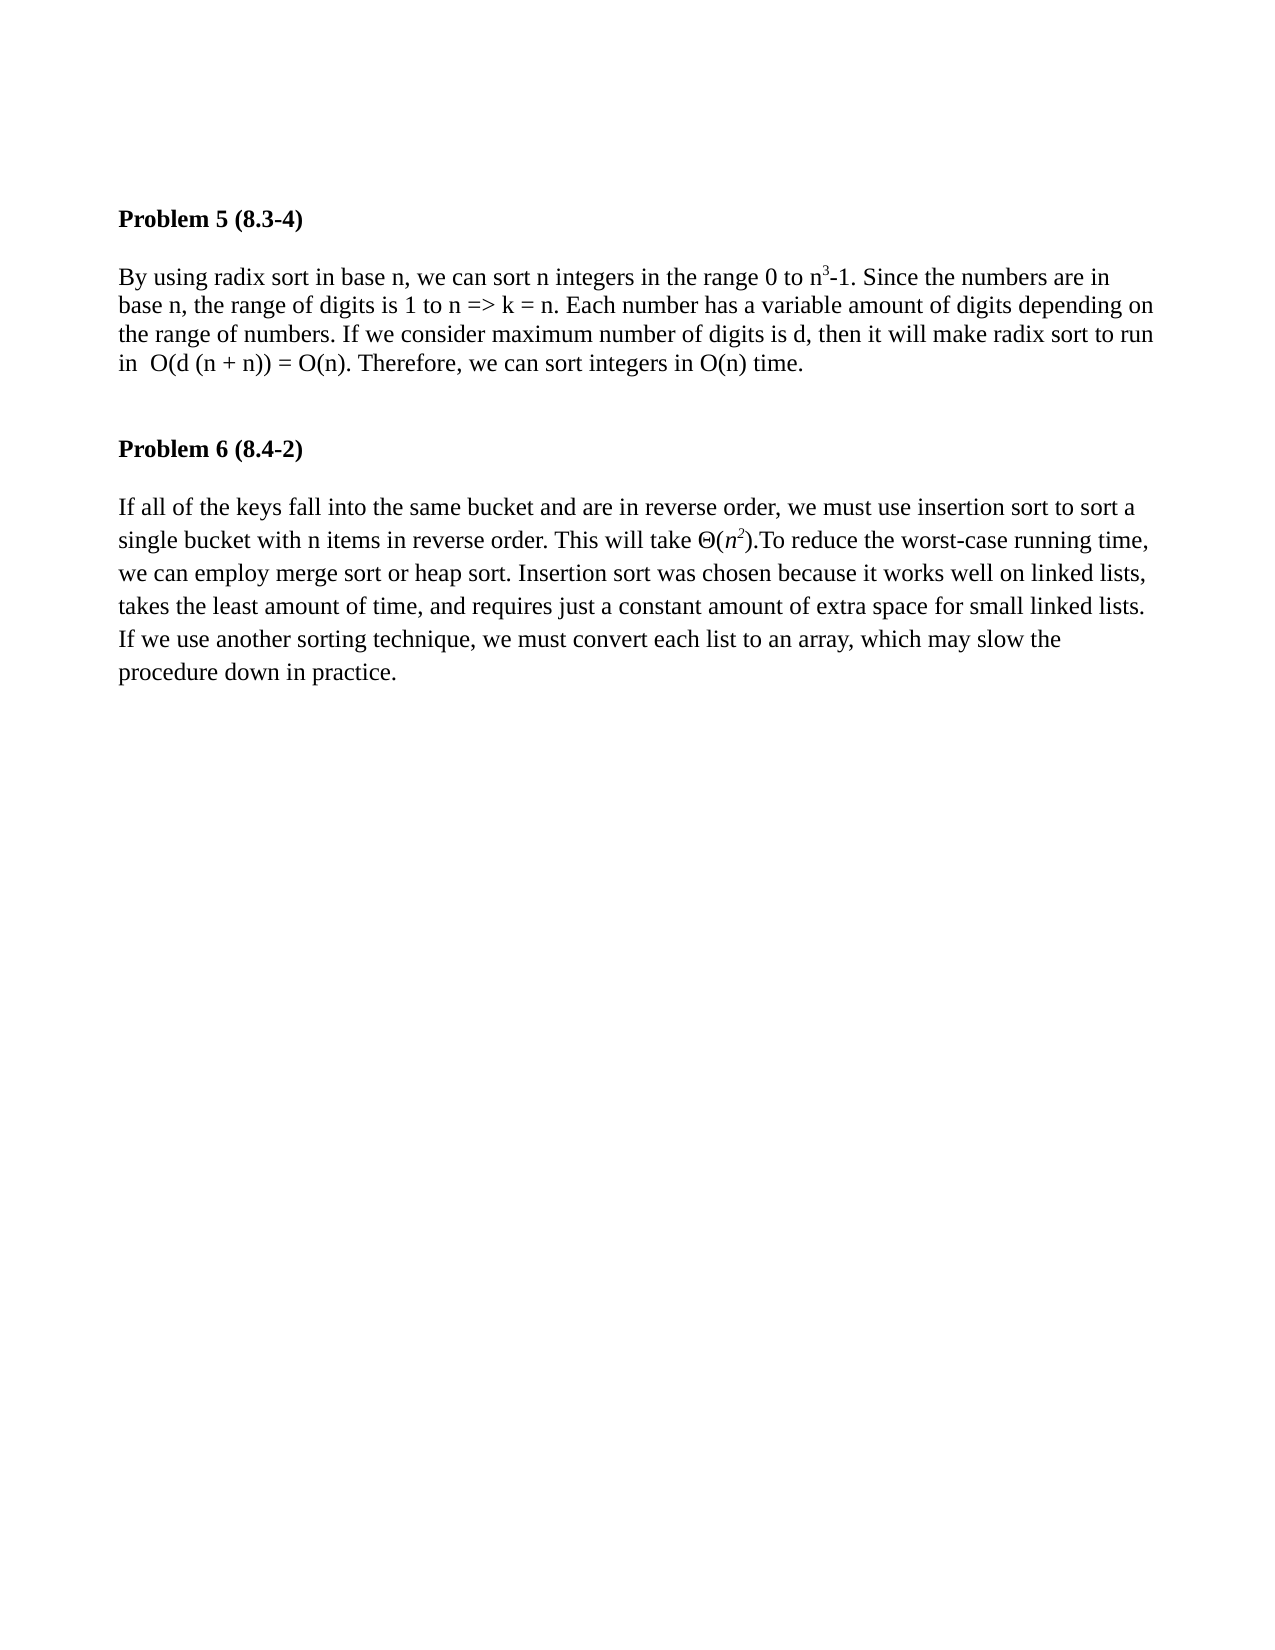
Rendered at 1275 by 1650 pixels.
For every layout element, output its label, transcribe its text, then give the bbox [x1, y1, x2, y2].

text If all of the keys fall into the same bucket and are in reverse order, we must use insertion sort to sort a single bucket with n items in reverse order. This will take Θ(n2).To reduce the worst-case running time, we can employ merge sort or heap sort. Insertion sort was chosen because it works well on linked lists, takes the least amount of time, and requires just a constant amount of extra space for small linked lists. If we use another sorting technique, we must convert each list to an array, which may slow the procedure down in practice. [118, 492, 1157, 686]
text Problem 5 (8.3-4) [118, 204, 1157, 233]
text By using radix sort in base n, we can sort n integers in the range 0 to n3-1. Since the numbers are in base n, the range of digits is 1 to n => k = n. Each number has a variable amount of digits depending on the range of numbers. If we consider maximum number of digits is d, then it will make radix sort to run in O(d (n + n)) = O(n). Therefore, we can sort integers in O(n) time. [118, 262, 1157, 377]
text Problem 6 (8.4-2) [118, 434, 1157, 463]
